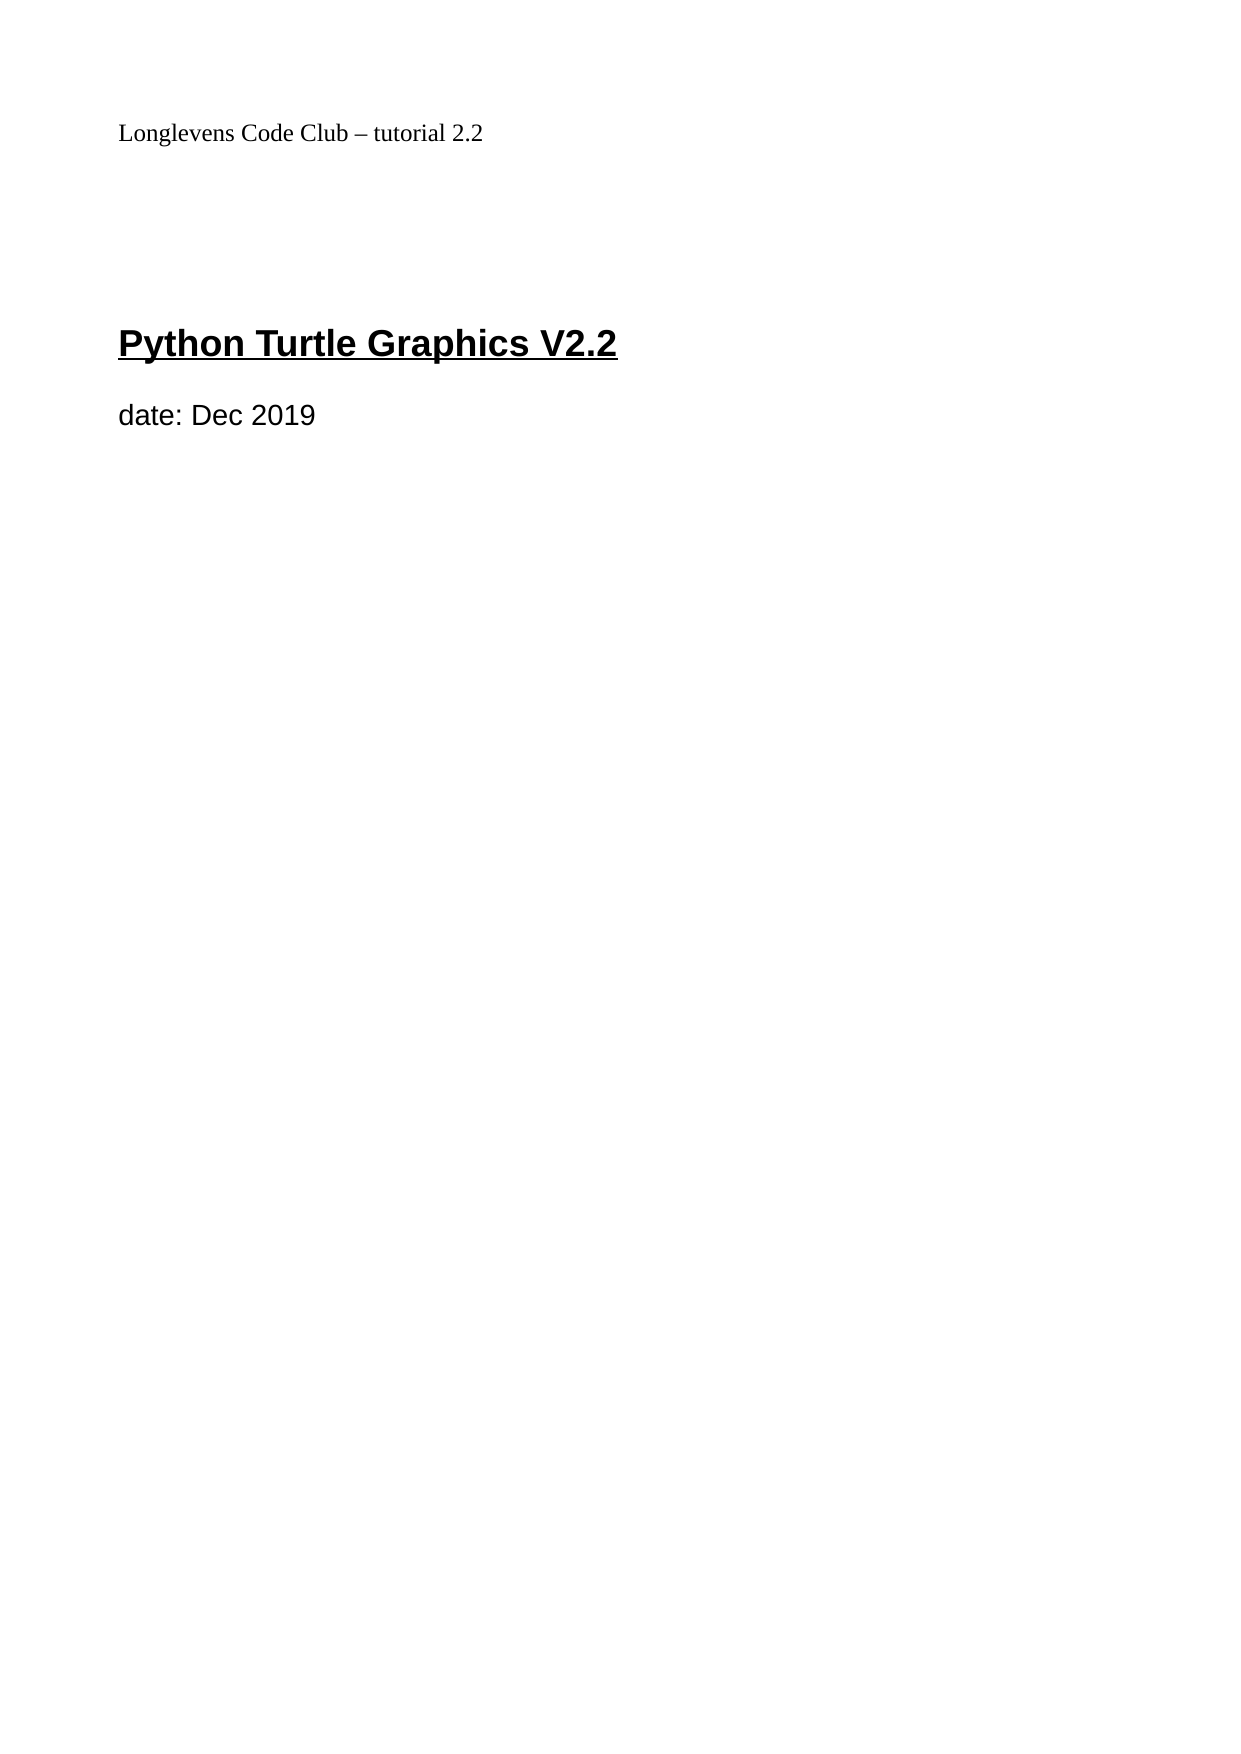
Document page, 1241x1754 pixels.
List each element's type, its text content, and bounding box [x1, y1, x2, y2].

text date: Dec 2019 [118, 397, 1122, 431]
text Python Turtle Graphics V2.2 [118, 321, 1122, 364]
